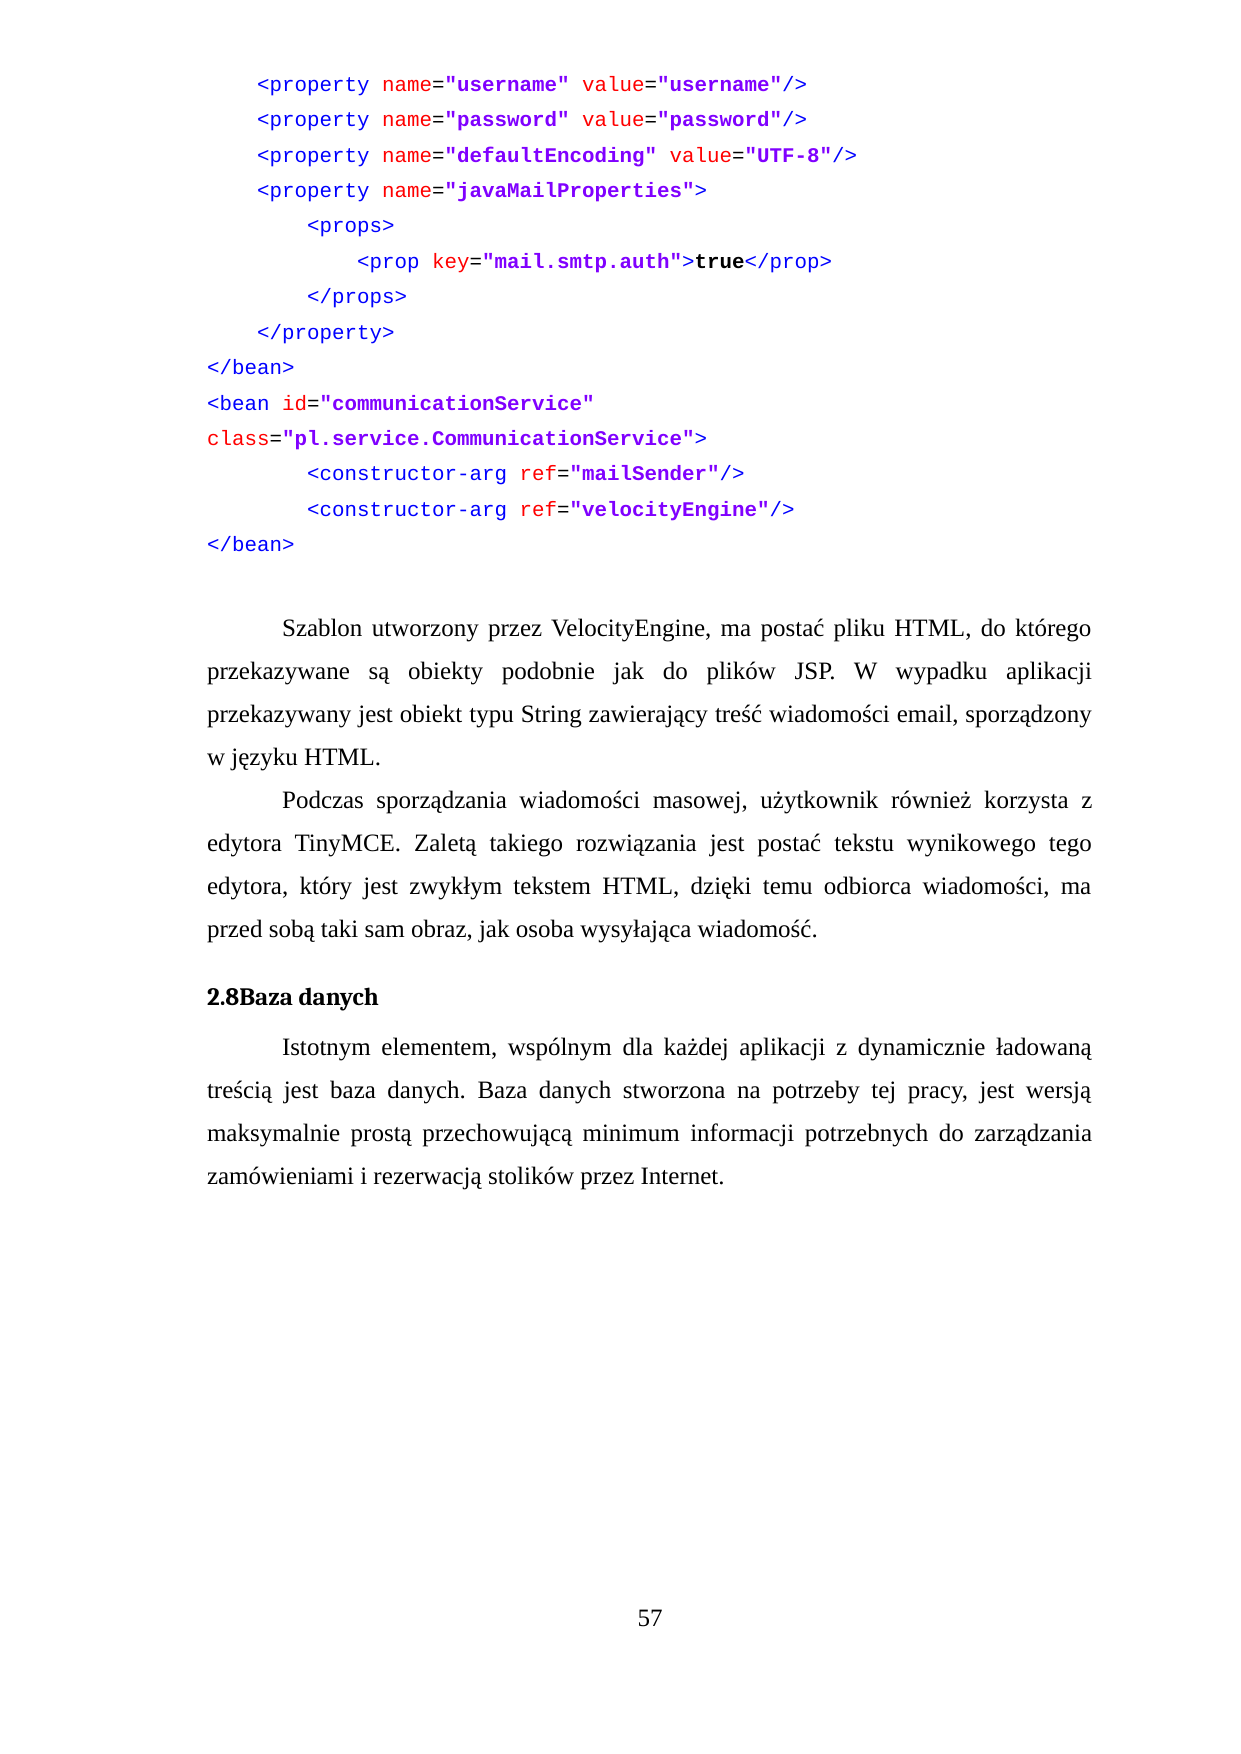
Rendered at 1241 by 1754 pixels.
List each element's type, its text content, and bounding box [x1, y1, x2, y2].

text </property> [207, 322, 1092, 345]
text </props> [207, 286, 1092, 310]
text <constructor-arg ref="velocityEngine"/> [207, 499, 1092, 522]
list Baza danych [207, 983, 1092, 1011]
text <prop key="mail.smtp.auth">true</prop> [207, 251, 1092, 274]
text Istotnym elementem, wspólnym dla każdej aplikacji z dynamicznie ładowaną treścią jest baza danych. Baza danych stworzona na potrzeby tej pracy, jest wersją maksymalnie prostą przechowującą minimum informacji potrzebnych do zarządzania zamówieniami i rezerwacją stolików przez Internet. [207, 1032, 1092, 1190]
text <property name="defaultEncoding" value="UTF-8"/> [207, 144, 1092, 168]
text <property name="javaMailProperties"> [207, 180, 1092, 204]
text <property name="password" value="password"/> [207, 109, 1092, 133]
text <bean id="communicationService" class="pl.service.CommunicationService"> [207, 392, 1092, 452]
text <property name="username" value="username"/> [207, 74, 1092, 97]
text </bean> [207, 534, 1092, 558]
text </bean> [207, 357, 1092, 381]
text <props> [207, 215, 1092, 239]
text Szablon utworzony przez VelocityEngine, ma postać pliku HTML, do którego przekazywane są obiekty podobnie jak do plików JSP. W wypadku aplikacji przekazywany jest obiekt typu String zawierający treść wiadomości email, sporządzony w języku HTML. [207, 613, 1092, 771]
text <constructor-arg ref="mailSender"/> [207, 463, 1092, 487]
text Podczas sporządzania wiadomości masowej, użytkownik również korzysta z edytora TinyMCE. Zaletą takiego rozwiązania jest postać tekstu wynikowego tego edytora, który jest zwykłym tekstem HTML, dzięki temu odbiorca wiadomości, ma przed sobą taki sam obraz, jak osoba wysyłająca wiadomość. [207, 785, 1092, 943]
